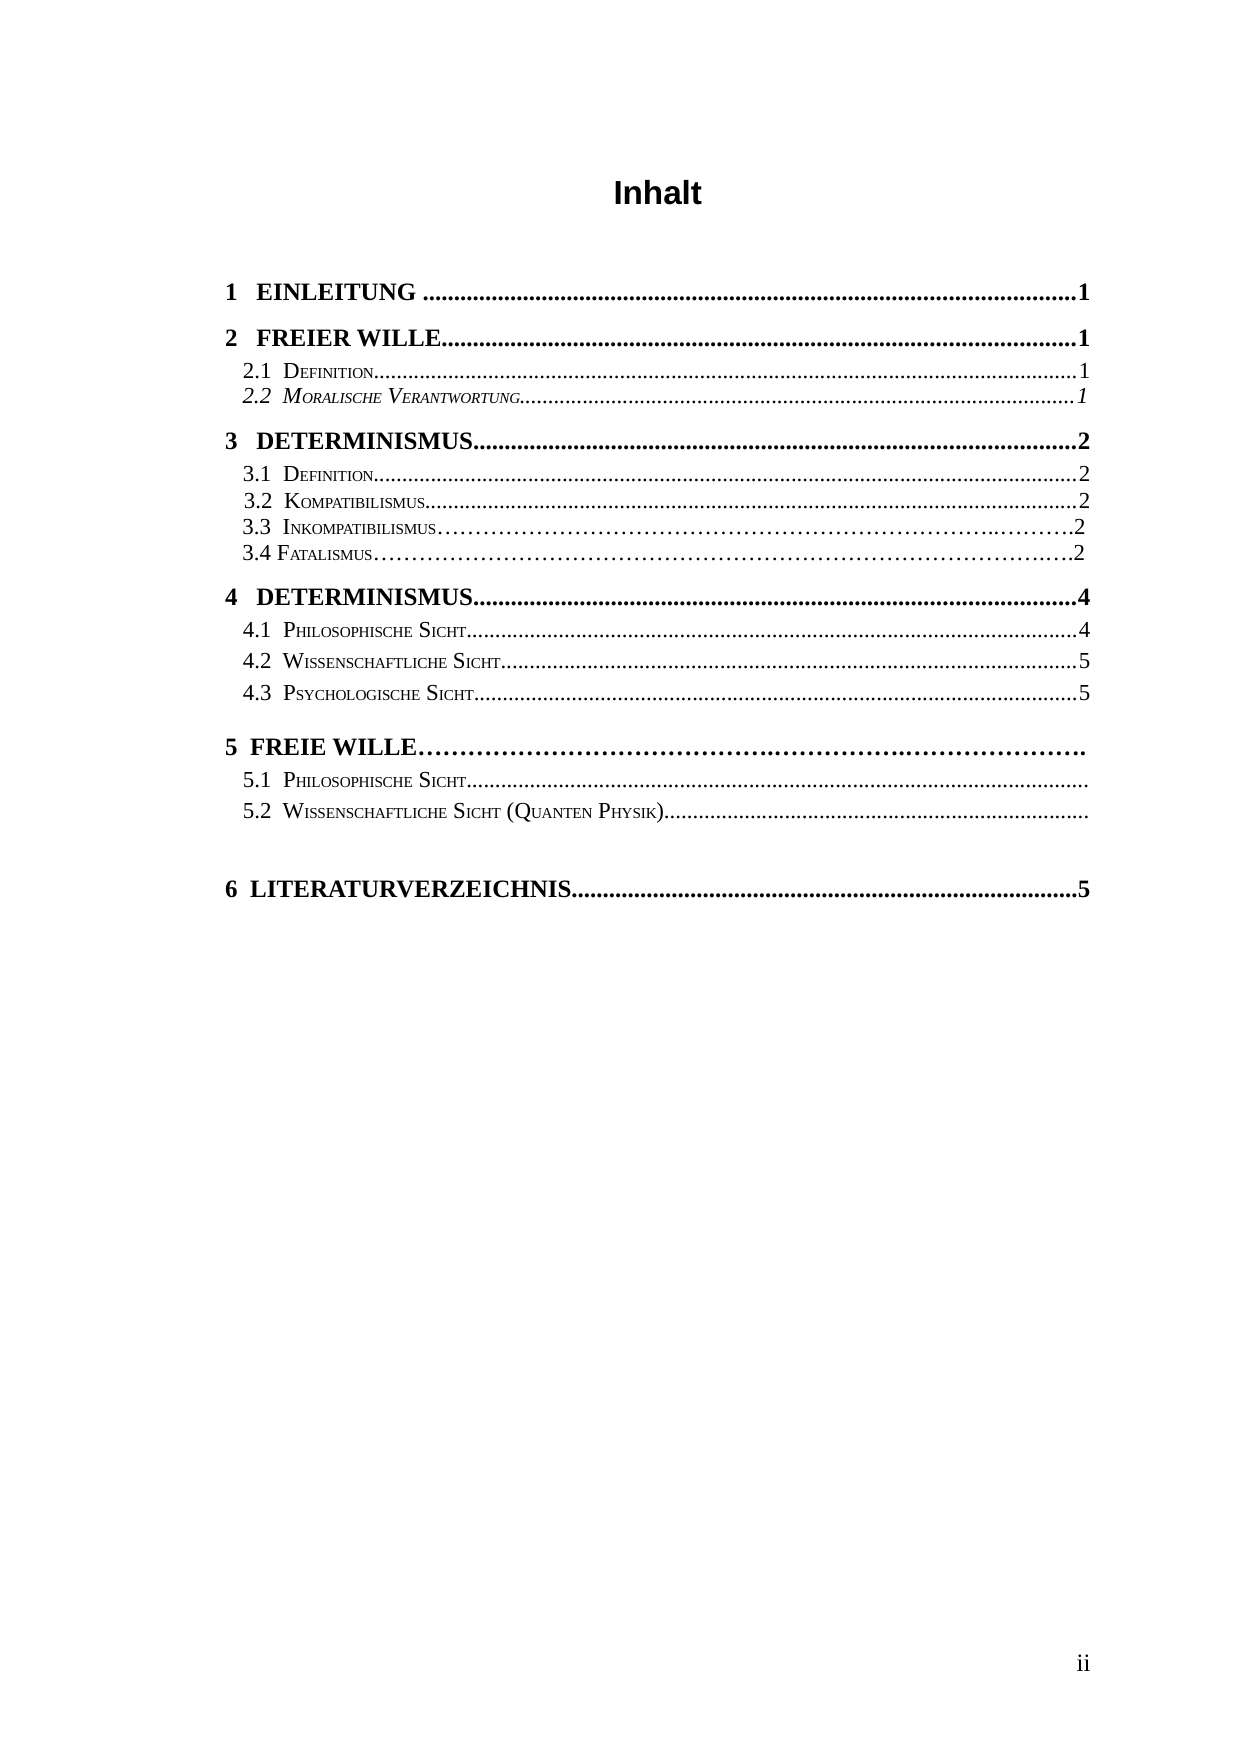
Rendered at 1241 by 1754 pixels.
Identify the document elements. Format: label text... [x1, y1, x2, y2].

text 3.2 Kompatibilismus 2 [225, 486, 1090, 514]
text 2.2 Moralische Verantwortung 1 [225, 383, 1090, 409]
text 1 Einleitung 1 [225, 278, 1090, 306]
text 4 DETERMINISMUS 4 [225, 583, 1090, 611]
text 4.3 Psychologische Sicht 5 [243, 680, 1090, 705]
text 3.1 Definition 2 [243, 461, 1090, 486]
text 5 Freie Wille…………………………………….…………….…………………. [225, 733, 1090, 761]
text 2.1 Definition 1 [243, 358, 1090, 383]
text 3 determinismus 2 [225, 427, 1090, 455]
text 5.1 Philosophische Sicht [243, 767, 1090, 792]
text 3.3 Inkompatibilismus………………………………………………………………..……….2 [225, 514, 1090, 539]
text 4.2 Wissenschaftliche Sicht 5 [243, 648, 1090, 674]
text 3.4 Fatalismus…………………………………………………………………………….….2 [225, 539, 1090, 565]
subtitle Inhalt [225, 175, 1090, 212]
text 4.1 Philosophische Sicht 4 [243, 617, 1090, 642]
text 6 Literaturverzeichnis 5 [225, 876, 1090, 903]
text 2 FREIER Wille 1 [225, 324, 1090, 352]
text 5.2 Wissenschaftliche Sicht (Quanten Physik) [243, 798, 1090, 824]
